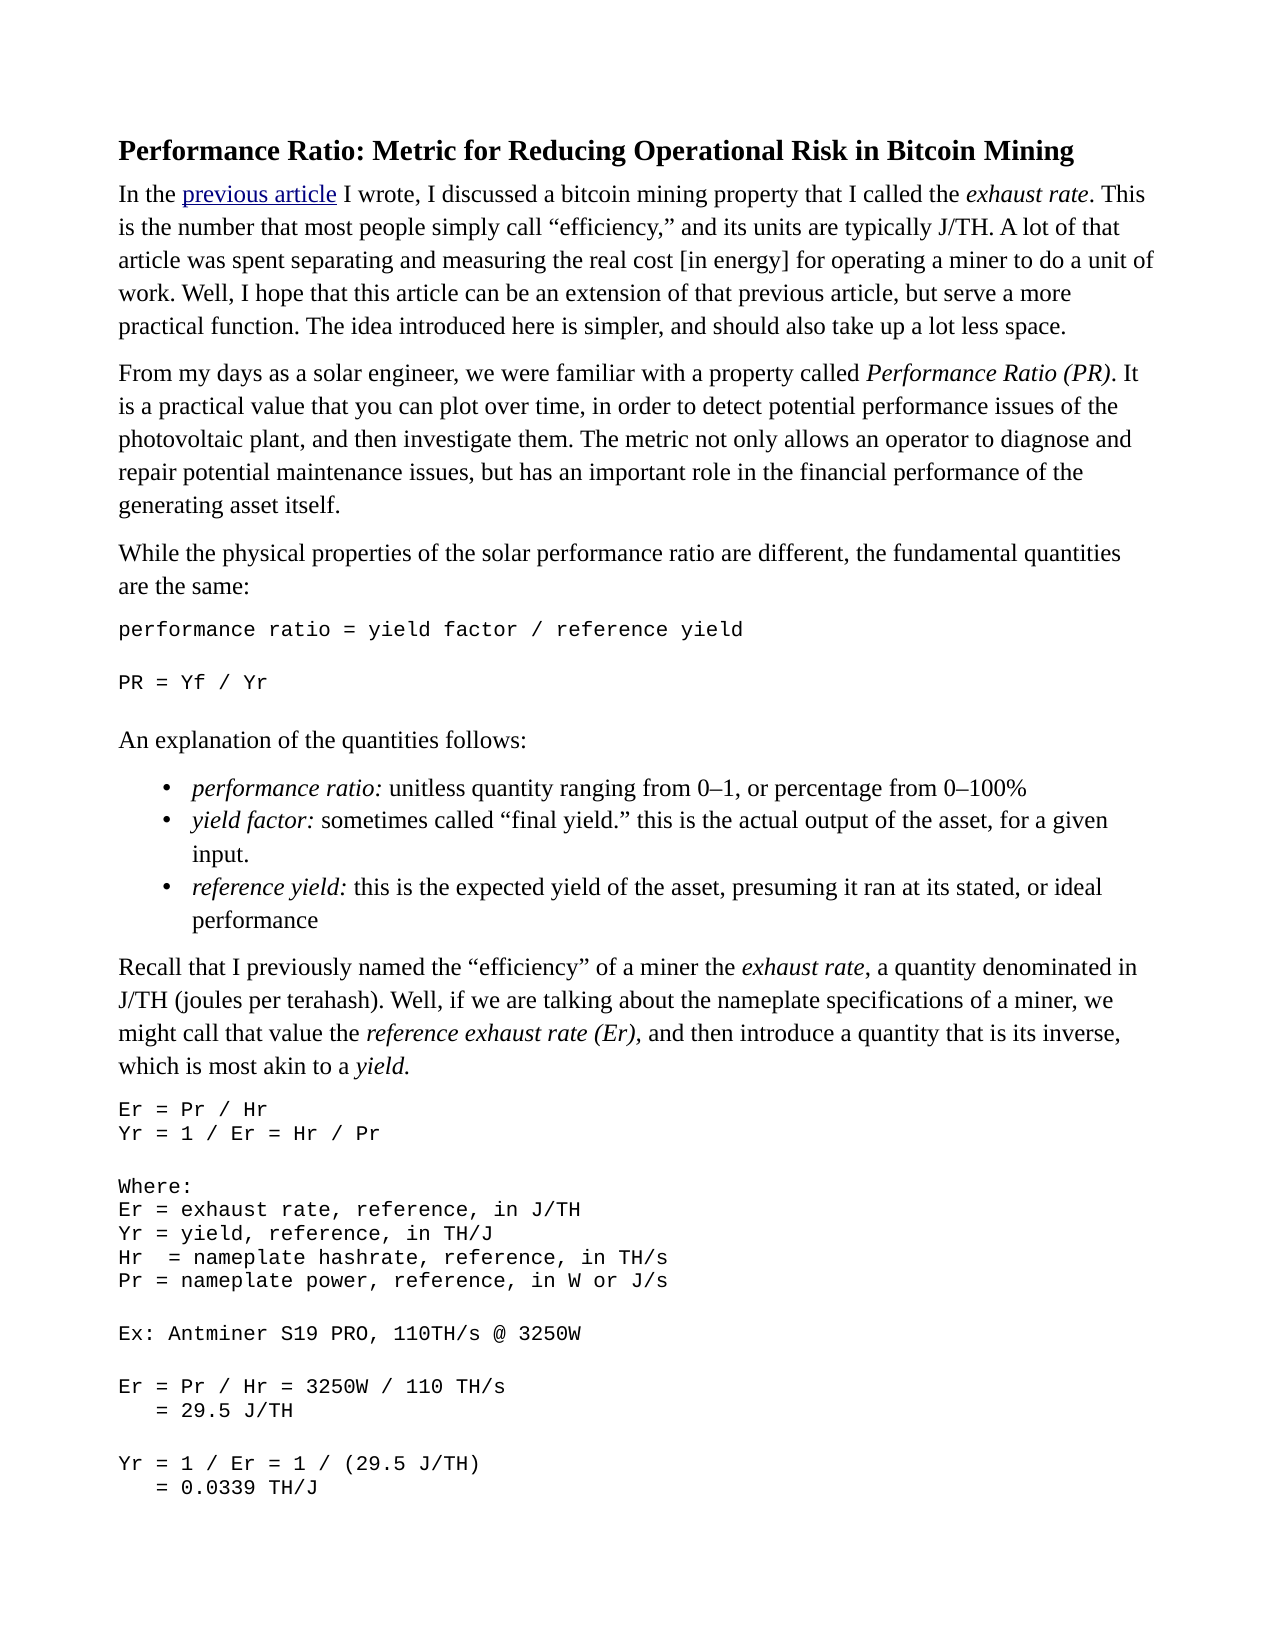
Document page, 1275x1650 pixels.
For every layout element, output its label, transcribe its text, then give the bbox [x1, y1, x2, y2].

text Pr = nameplate power, reference, in W or J/s [118, 1270, 1157, 1294]
list yield factor: sometimes called “final yield.” this is the actual output of the asset, for a given input. [162, 806, 1157, 867]
subtitle Performance Ratio: Metric for Reducing Operational Risk in Bitcoin Mining [118, 133, 1157, 166]
text PR = Yf / Yr [118, 672, 1157, 696]
list reference yield: this is the expected yield of the asset, presuming it ran at its stated, or ideal performance [162, 872, 1157, 933]
text Ex: Antminer S19 PRO, 110TH/s @ 3250W [118, 1323, 1157, 1347]
text performance ratio = yield factor / reference yield [118, 619, 1157, 642]
text Er = Pr / Hr = 3250W / 110 TH/s [118, 1377, 1157, 1400]
text Yr = 1 / Er = Hr / Pr [118, 1123, 1157, 1146]
text Recall that I previously named the “efficiency” of a miner the exhaust rate, a quantity denominated in J/TH (joules per terahash). Well, if we are talking about the nameplate specifications of a miner, we might call that value the reference exhaust rate (Er), and then introduce a quantity that is its inverse, which is most akin to a yield. [118, 952, 1157, 1080]
list performance ratio: unitless quantity ranging from 0–1, or percentage from 0–100% [162, 773, 1157, 801]
text Yr = yield, reference, in TH/J [118, 1223, 1157, 1247]
text Where: [118, 1176, 1157, 1199]
text In the previous article I wrote, I discussed a bitcoin mining property that I called the exhaust rate. This is the number that most people simply call “efficiency,” and its units are typically J/TH. A lot of that article was spent separating and measuring the real cost [in energy] for operating a miner to do a unit of work. Well, I hope that this article can be an extension of that previous article, but serve a more practical function. The idea introduced here is simpler, and should also take up a lot less space. [118, 179, 1157, 339]
text From my days as a solar engineer, we were familiar with a property called Performance Ratio (PR). It is a practical value that you can plot over time, in order to detect potential performance issues of the photovoltaic plant, and then investigate them. The metric not only allows an operator to diagnose and repair potential maintenance issues, but has an important role in the financial performance of the generating asset itself. [118, 358, 1157, 519]
text An explanation of the quantities follows: [118, 725, 1157, 754]
text Er = exhaust rate, reference, in J/TH [118, 1199, 1157, 1223]
text Er = Pr / Hr [118, 1099, 1157, 1123]
text = 0.0339 TH/J [118, 1477, 1157, 1501]
text Yr = 1 / Er = 1 / (29.5 J/TH) [118, 1453, 1157, 1477]
text While the physical properties of the solar performance ratio are different, the fundamental quantities are the same: [118, 538, 1157, 600]
text = 29.5 J/TH [118, 1400, 1157, 1424]
text Hr = nameplate hashrate, reference, in TH/s [118, 1247, 1157, 1270]
